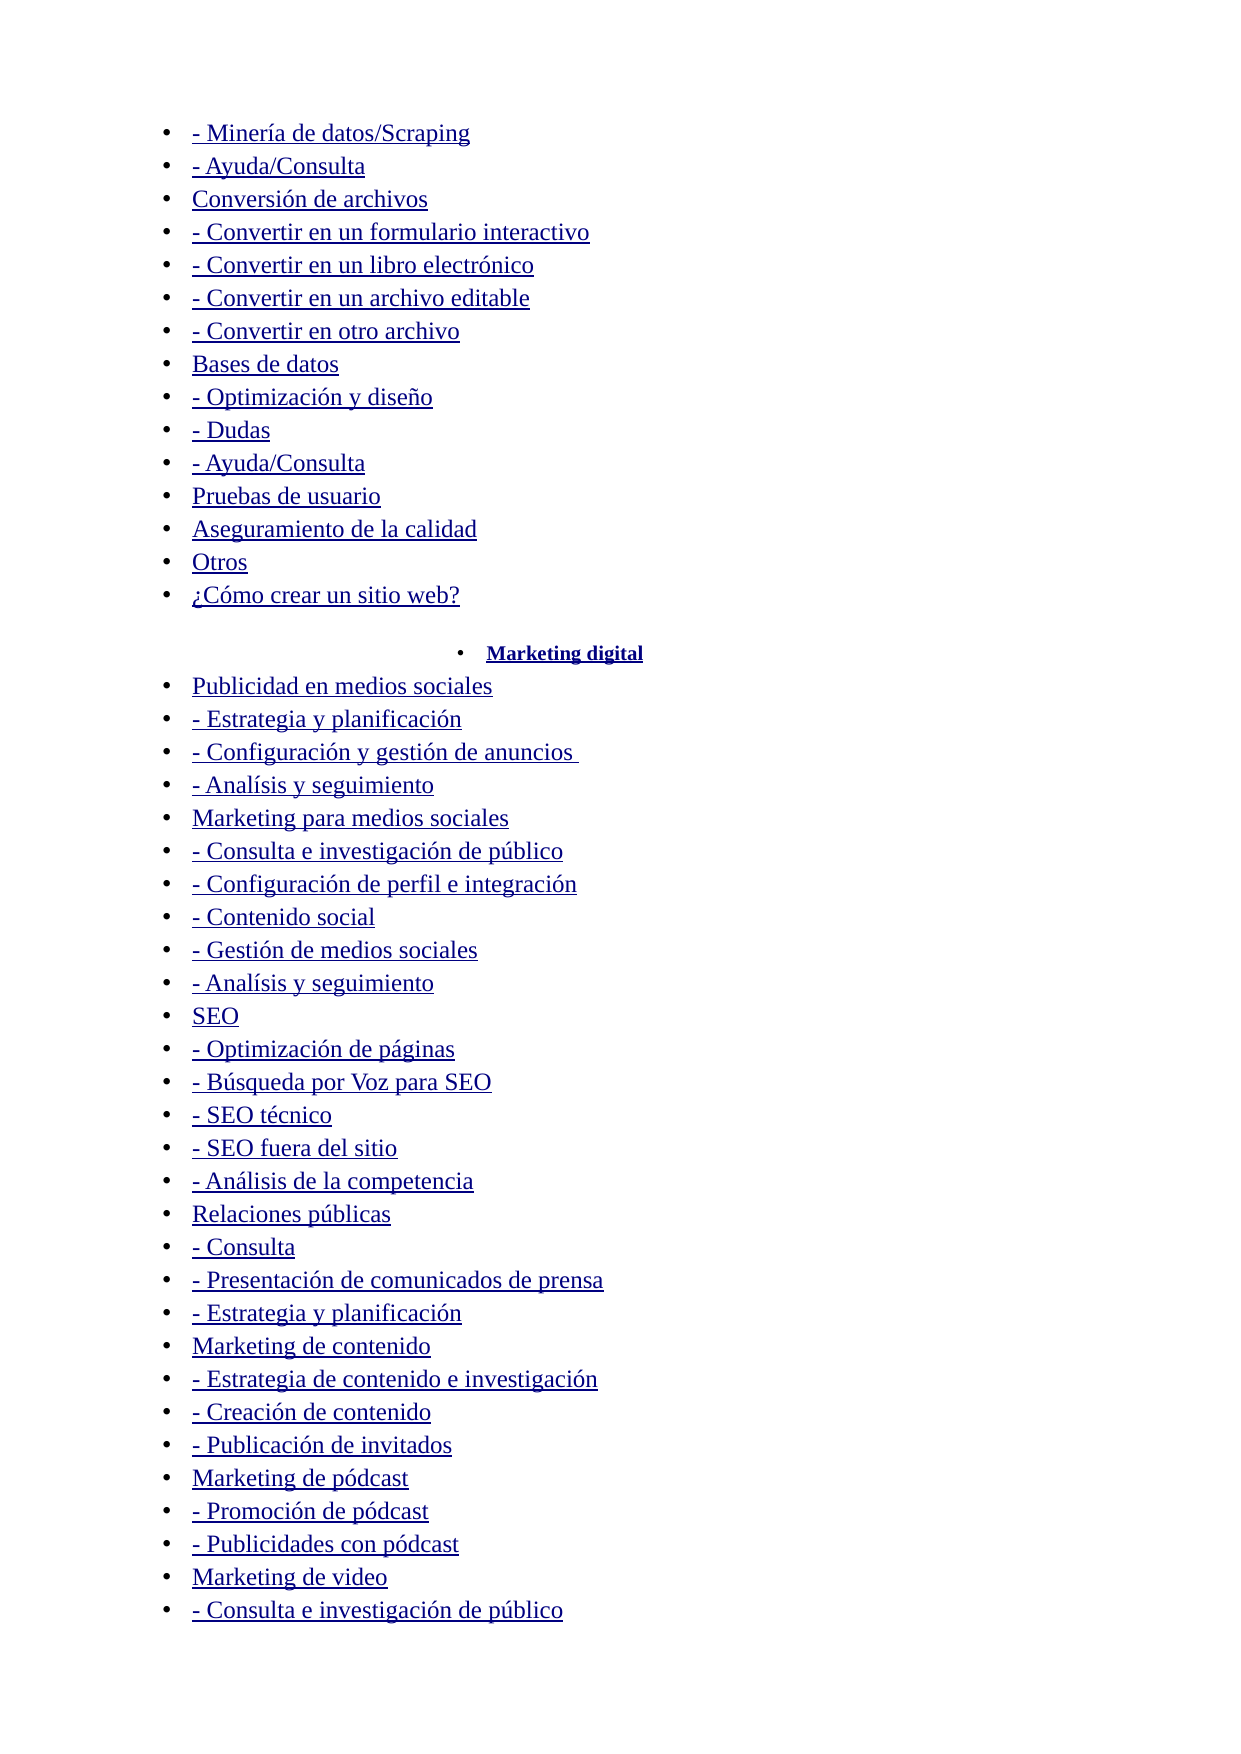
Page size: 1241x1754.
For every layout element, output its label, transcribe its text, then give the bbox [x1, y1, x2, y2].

list - Optimización y diseño [162, 382, 1122, 411]
list - Convertir en otro archivo [162, 316, 1122, 345]
list Relaciones públicas [162, 1199, 1122, 1228]
list ¿Cómo crear un sitio web? [162, 580, 1122, 609]
list - Publicación de invitados [162, 1430, 1122, 1459]
list - Ayuda/Consulta [162, 151, 1122, 180]
list - Consulta [162, 1232, 1122, 1261]
list Aseguramiento de la calidad [162, 514, 1122, 543]
list - Optimización de páginas [162, 1034, 1122, 1063]
list Otros [162, 547, 1122, 576]
list - Promoción de pódcast [162, 1496, 1122, 1525]
list - Publicidades con pódcast [162, 1529, 1122, 1558]
list - Gestión de medios sociales [162, 935, 1122, 964]
list - Análisis de la competencia [162, 1166, 1122, 1195]
list - SEO técnico [162, 1100, 1122, 1129]
list - Contenido social [162, 902, 1122, 931]
list - Analísis y seguimiento [162, 968, 1122, 997]
list - Estrategia y planificación [162, 704, 1122, 733]
list - Consulta e investigación de público [162, 1595, 1122, 1624]
list - Minería de datos/Scraping [162, 118, 1122, 147]
list - Convertir en un libro electrónico [162, 250, 1122, 279]
list Marketing para medios sociales [162, 803, 1122, 832]
list - Búsqueda por Voz para SEO [162, 1067, 1122, 1096]
subtitle Marketing digital [457, 641, 1122, 664]
list - Ayuda/Consulta [162, 448, 1122, 477]
list - Convertir en un formulario interactivo [162, 217, 1122, 246]
list - Consulta e investigación de público [162, 836, 1122, 865]
list Pruebas de usuario [162, 481, 1122, 510]
list - SEO fuera del sitio [162, 1133, 1122, 1162]
list Marketing de pódcast [162, 1463, 1122, 1492]
list Conversión de archivos [162, 184, 1122, 213]
list - Convertir en un archivo editable [162, 283, 1122, 312]
list - Configuración y gestión de anuncios [162, 737, 1122, 766]
list - Estrategia de contenido e investigación [162, 1364, 1122, 1393]
list - Analísis y seguimiento [162, 770, 1122, 799]
list Marketing de video [162, 1562, 1122, 1591]
list - Estrategia y planificación [162, 1298, 1122, 1327]
list Marketing de contenido [162, 1331, 1122, 1360]
list Publicidad en medios sociales [162, 671, 1122, 699]
list - Dudas [162, 415, 1122, 444]
list Bases de datos [162, 349, 1122, 378]
list - Creación de contenido [162, 1397, 1122, 1426]
list SEO [162, 1001, 1122, 1030]
list - Configuración de perfil e integración [162, 869, 1122, 898]
list - Presentación de comunicados de prensa [162, 1265, 1122, 1294]
